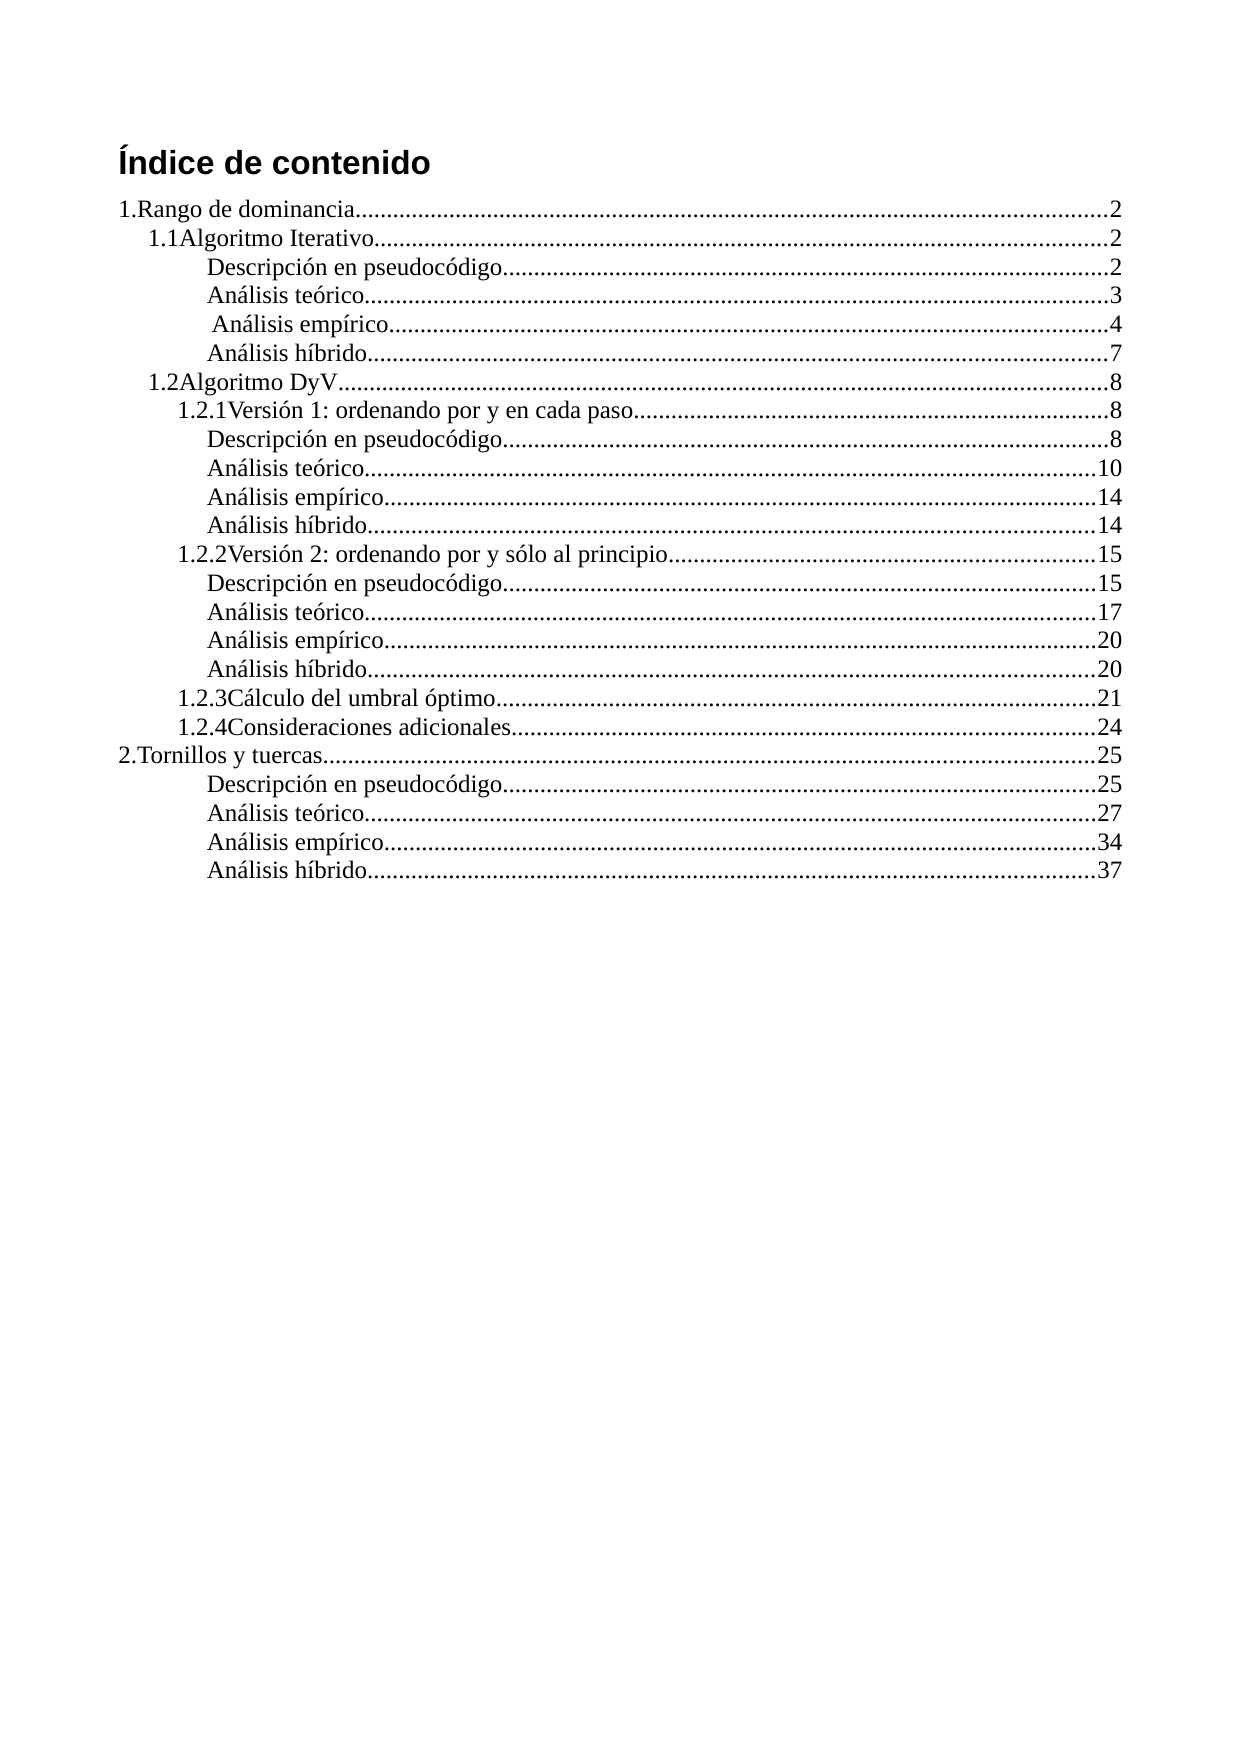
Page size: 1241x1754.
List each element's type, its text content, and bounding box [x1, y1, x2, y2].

text 1.Rango de dominancia 2 [118, 194, 1122, 223]
text Análisis teórico 10 [207, 453, 1122, 482]
text Análisis teórico 27 [207, 798, 1122, 827]
text Análisis empírico 14 [207, 482, 1122, 510]
text 1.2.4Consideraciones adicionales 24 [177, 712, 1122, 740]
text Descripción en pseudocódigo 2 [207, 252, 1122, 280]
text 1.1Algoritmo Iterativo 2 [148, 223, 1122, 252]
text Descripción en pseudocódigo 8 [207, 424, 1122, 453]
text Análisis empírico 34 [207, 827, 1122, 855]
text Descripción en pseudocódigo 25 [207, 769, 1122, 798]
text Descripción en pseudocódigo 15 [207, 568, 1122, 597]
subtitle Índice de contenido [118, 143, 1122, 182]
text Análisis empírico 20 [207, 625, 1122, 654]
text Análisis empírico 4 [207, 309, 1122, 338]
text Análisis híbrido 20 [207, 654, 1122, 683]
text 1.2.3Cálculo del umbral óptimo 21 [177, 683, 1122, 712]
text 1.2Algoritmo DyV 8 [148, 367, 1122, 395]
text 2.Tornillos y tuercas 25 [118, 740, 1122, 769]
text Análisis híbrido 7 [207, 338, 1122, 367]
text Análisis teórico 3 [207, 280, 1122, 309]
text Análisis teórico 17 [207, 597, 1122, 625]
text 1.2.1Versión 1: ordenando por y en cada paso 8 [177, 395, 1122, 424]
text Análisis híbrido 37 [207, 855, 1122, 884]
text Análisis híbrido 14 [207, 510, 1122, 539]
text 1.2.2Versión 2: ordenando por y sólo al principio 15 [177, 539, 1122, 568]
